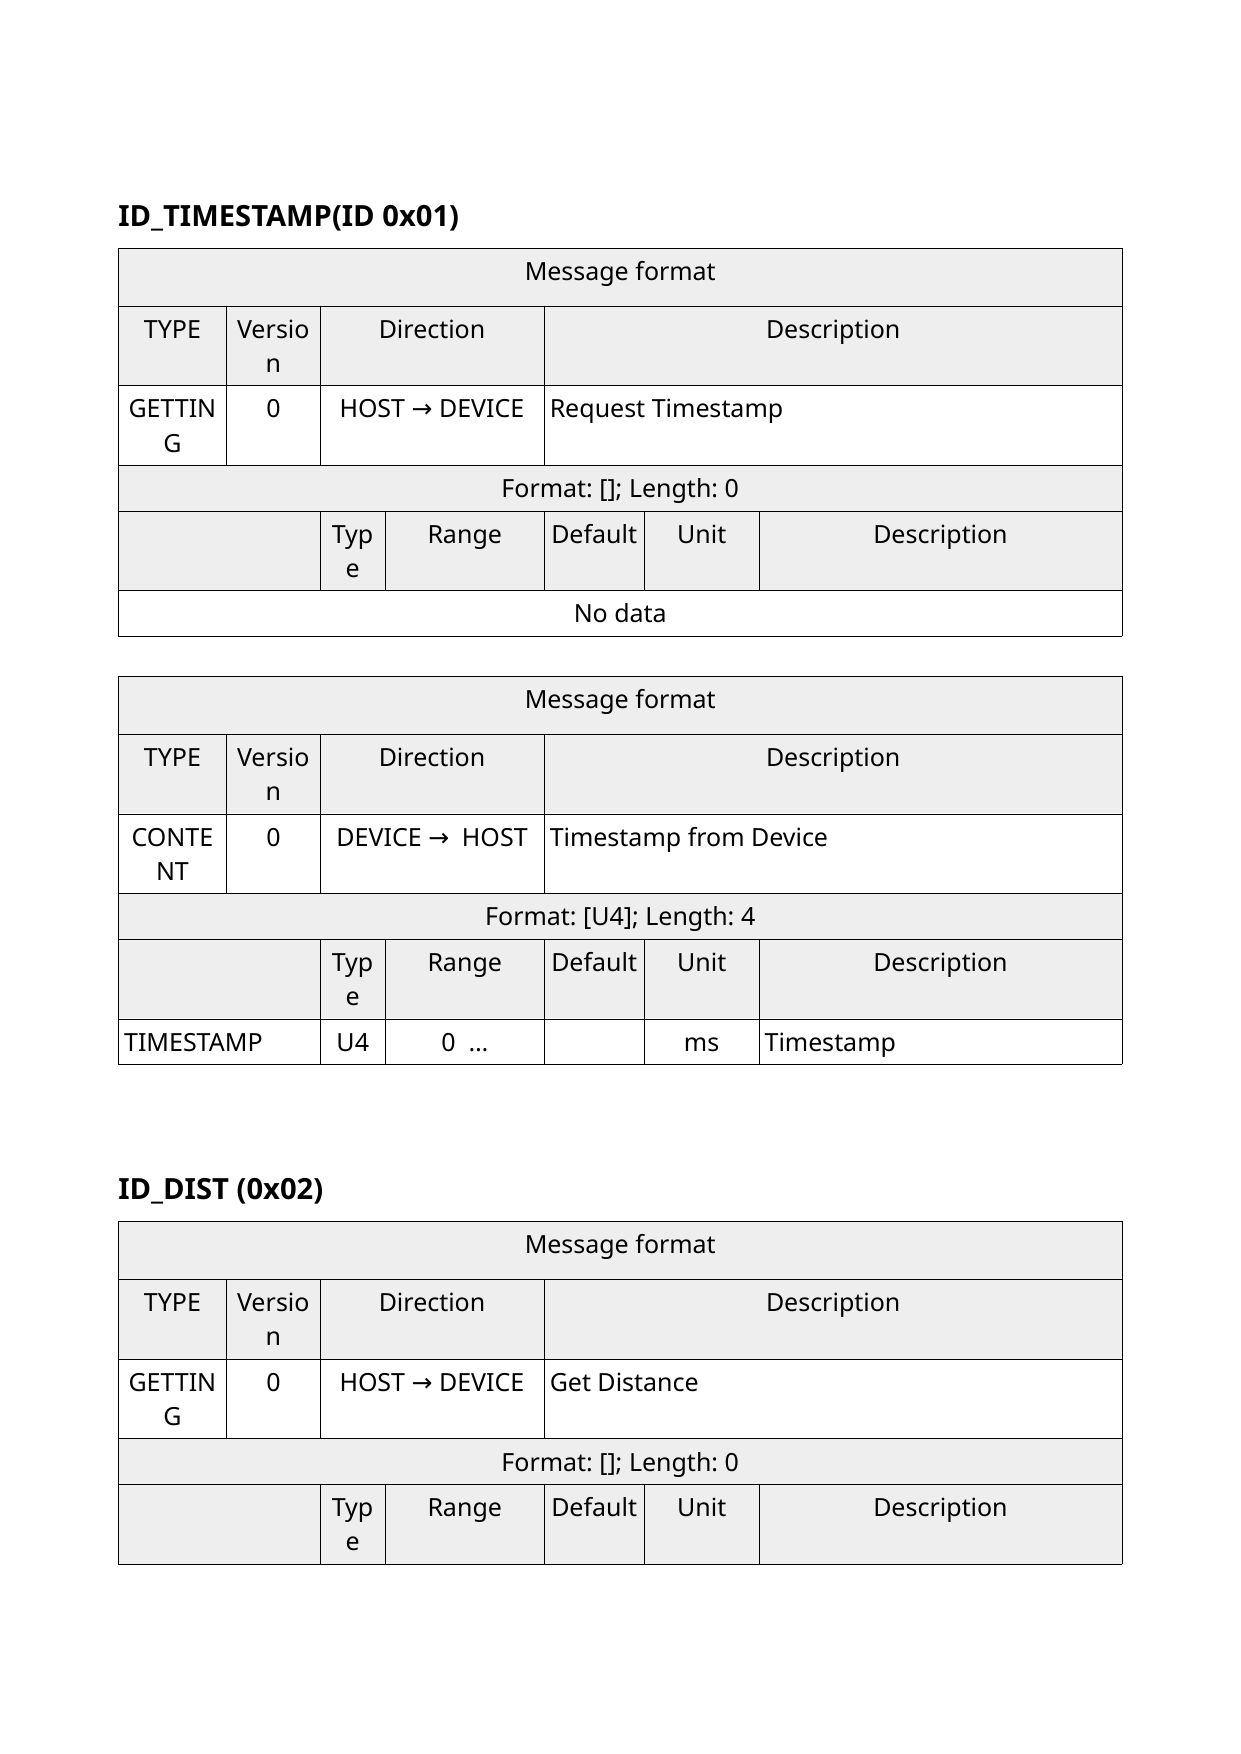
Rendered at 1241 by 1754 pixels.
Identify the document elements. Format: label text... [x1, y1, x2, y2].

table_cell [119, 940, 320, 1018]
table_cell CONTENT [119, 815, 226, 893]
table_cell U4 [321, 1020, 385, 1064]
table_cell GETTING [119, 1360, 226, 1438]
table_cell Range [386, 512, 544, 590]
table_cell Timestamp from Device [545, 815, 1122, 893]
table_cell HOST → DEVICE [321, 1360, 544, 1438]
table_header Message format [119, 249, 1122, 306]
table_cell Format: []; Length: 0 [119, 466, 1122, 511]
table_cell Description [545, 307, 1122, 385]
table_cell Version [227, 1280, 320, 1359]
table_cell Format: [U4]; Length: 4 [119, 894, 1122, 939]
table_cell Version [227, 735, 320, 813]
table_cell Default [545, 512, 644, 590]
table_cell 0 [227, 815, 320, 893]
table_cell Unit [645, 1485, 759, 1564]
subtitle ID_DIST (0x02) [118, 1169, 1122, 1208]
table_cell Get Distance [545, 1360, 1122, 1438]
table_header Message format [119, 1222, 1122, 1279]
table_cell Request Timestamp [545, 386, 1122, 465]
table_cell No data [119, 591, 1122, 636]
table_cell Default [545, 940, 644, 1018]
table_cell Unit [645, 512, 759, 590]
table_cell Range [386, 940, 544, 1018]
table_cell Description [760, 512, 1122, 590]
table_cell TYPE [119, 307, 226, 385]
subtitle ID_TIMESTAMP(ID 0x01) [118, 195, 1122, 235]
table_header Message format [119, 677, 1122, 734]
table_cell HOST → DEVICE [321, 386, 544, 465]
table_cell Description [545, 735, 1122, 813]
table_cell TYPE [119, 735, 226, 813]
table_cell GETTING [119, 386, 226, 465]
table_cell Description [760, 940, 1122, 1018]
table_cell 0 … [386, 1020, 544, 1064]
table_cell Version [227, 307, 320, 385]
table_cell TYPE [119, 1280, 226, 1359]
table_cell Description [545, 1280, 1122, 1359]
table_cell Default [545, 1485, 644, 1564]
table_cell Range [386, 1485, 544, 1564]
table_cell Format: []; Length: 0 [119, 1439, 1122, 1484]
table_cell 0 [227, 386, 320, 465]
table_cell Type [321, 512, 385, 590]
table_cell Direction [321, 735, 544, 813]
table_cell [119, 1485, 320, 1564]
table_cell [545, 1020, 644, 1064]
table_cell DEVICE → HOST [321, 815, 544, 893]
table_cell Direction [321, 1280, 544, 1359]
table_cell Direction [321, 307, 544, 385]
table_cell Type [321, 1485, 385, 1564]
table_cell 0 [227, 1360, 320, 1438]
table_cell Timestamp [760, 1020, 1122, 1064]
table_cell ms [645, 1020, 759, 1064]
table_cell [119, 512, 320, 590]
table_cell Description [760, 1485, 1122, 1564]
table_cell Type [321, 940, 385, 1018]
table_cell TIMESTAMP [119, 1020, 320, 1064]
table_cell Unit [645, 940, 759, 1018]
